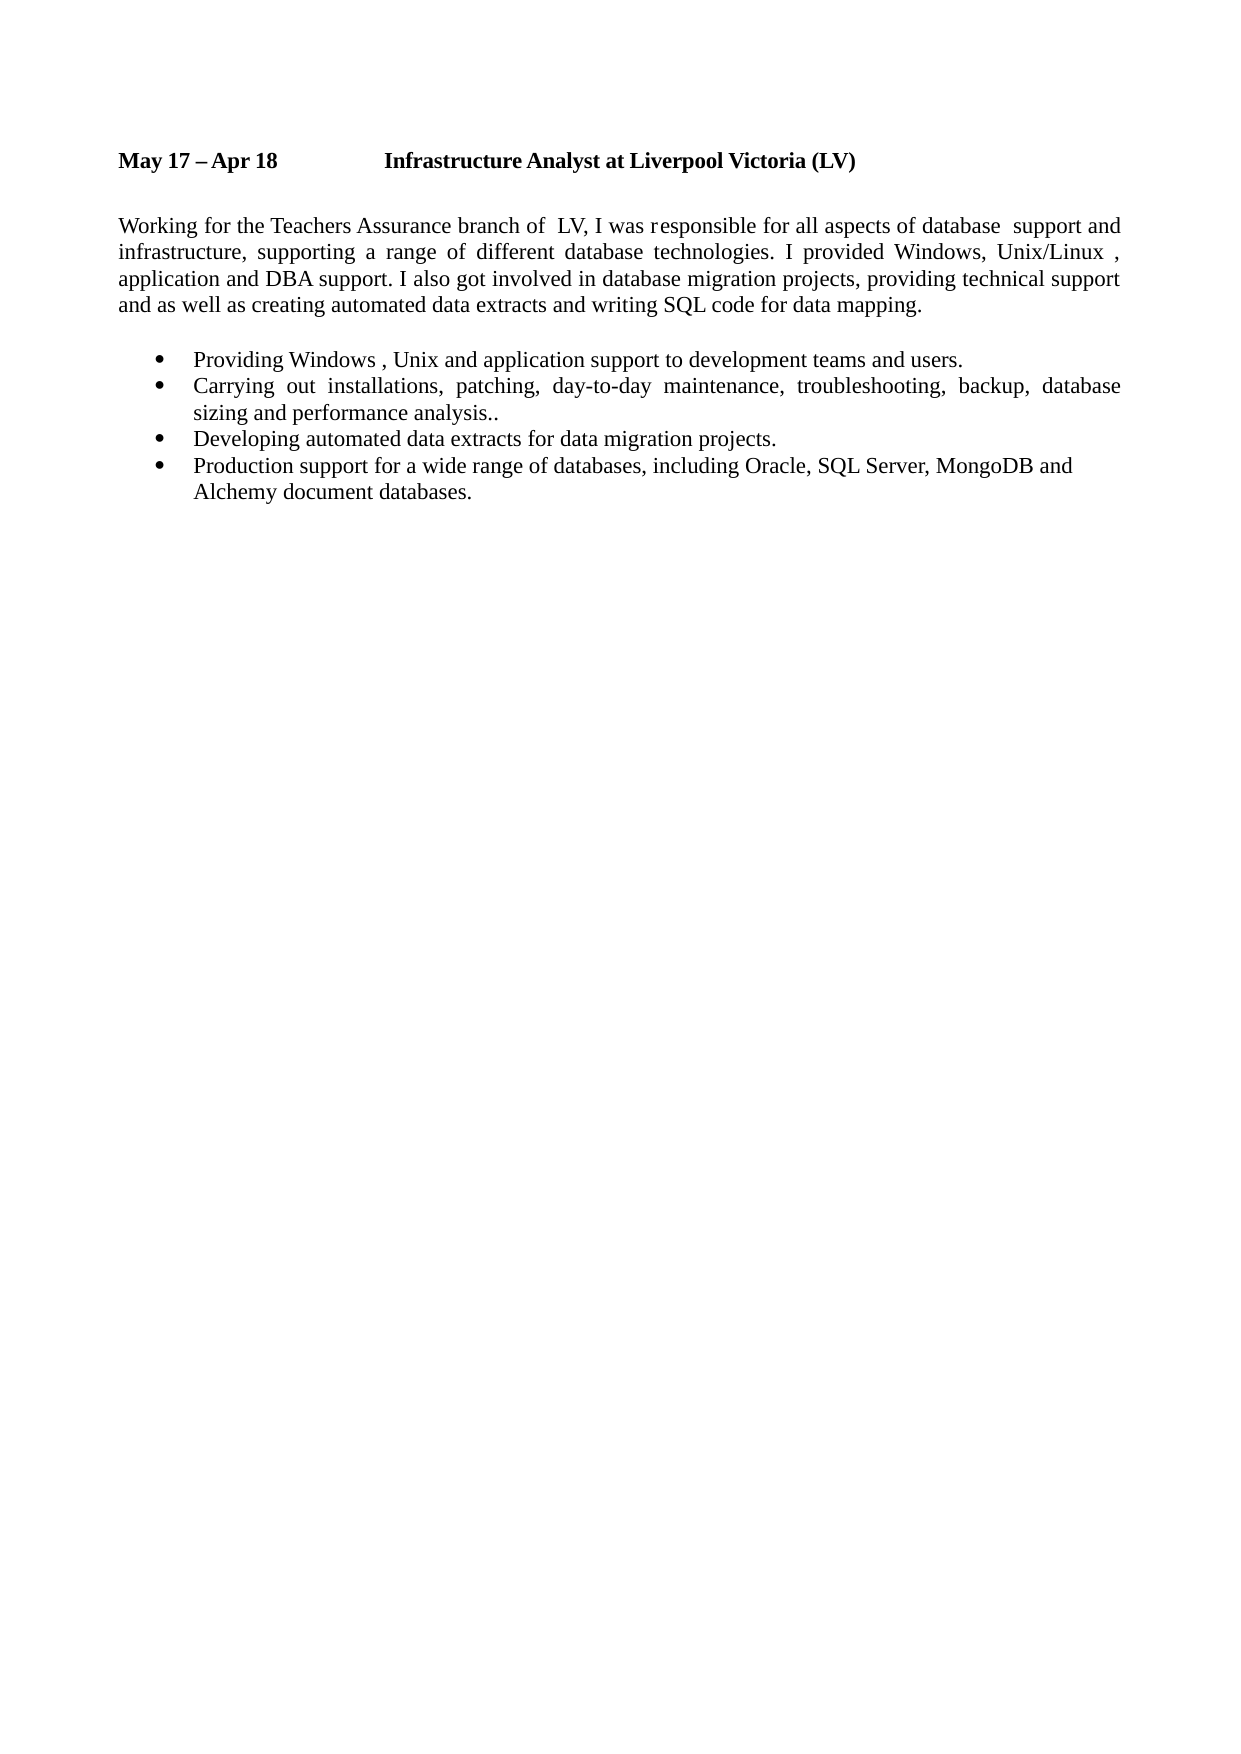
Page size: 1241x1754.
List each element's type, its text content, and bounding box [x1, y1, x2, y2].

list Developing automated data extracts for data migration projects. [156, 425, 1122, 452]
subtitle May 17 – Apr 18 Infrastructure Analyst at Liverpool Victoria (LV) [118, 147, 1122, 173]
list Providing Windows , Unix and application support to development teams and users. [156, 346, 1122, 373]
text Working for the Teachers Assurance branch of LV, I was responsible for all aspects of database support and infrastructure, supporting a range of different database technologies. I provided Windows, Unix/Linux , application and DBA support. I also got involved in database migration projects, providing technical support and as well as creating automated data extracts and writing SQL code for data mapping. [118, 212, 1122, 317]
list Carrying out installations, patching, day-to-day maintenance, troubleshooting, backup, database sizing and performance analysis.. [156, 373, 1122, 425]
list Production support for a wide range of databases, including Oracle, SQL Server, MongoDB and Alchemy document databases. [156, 452, 1122, 504]
